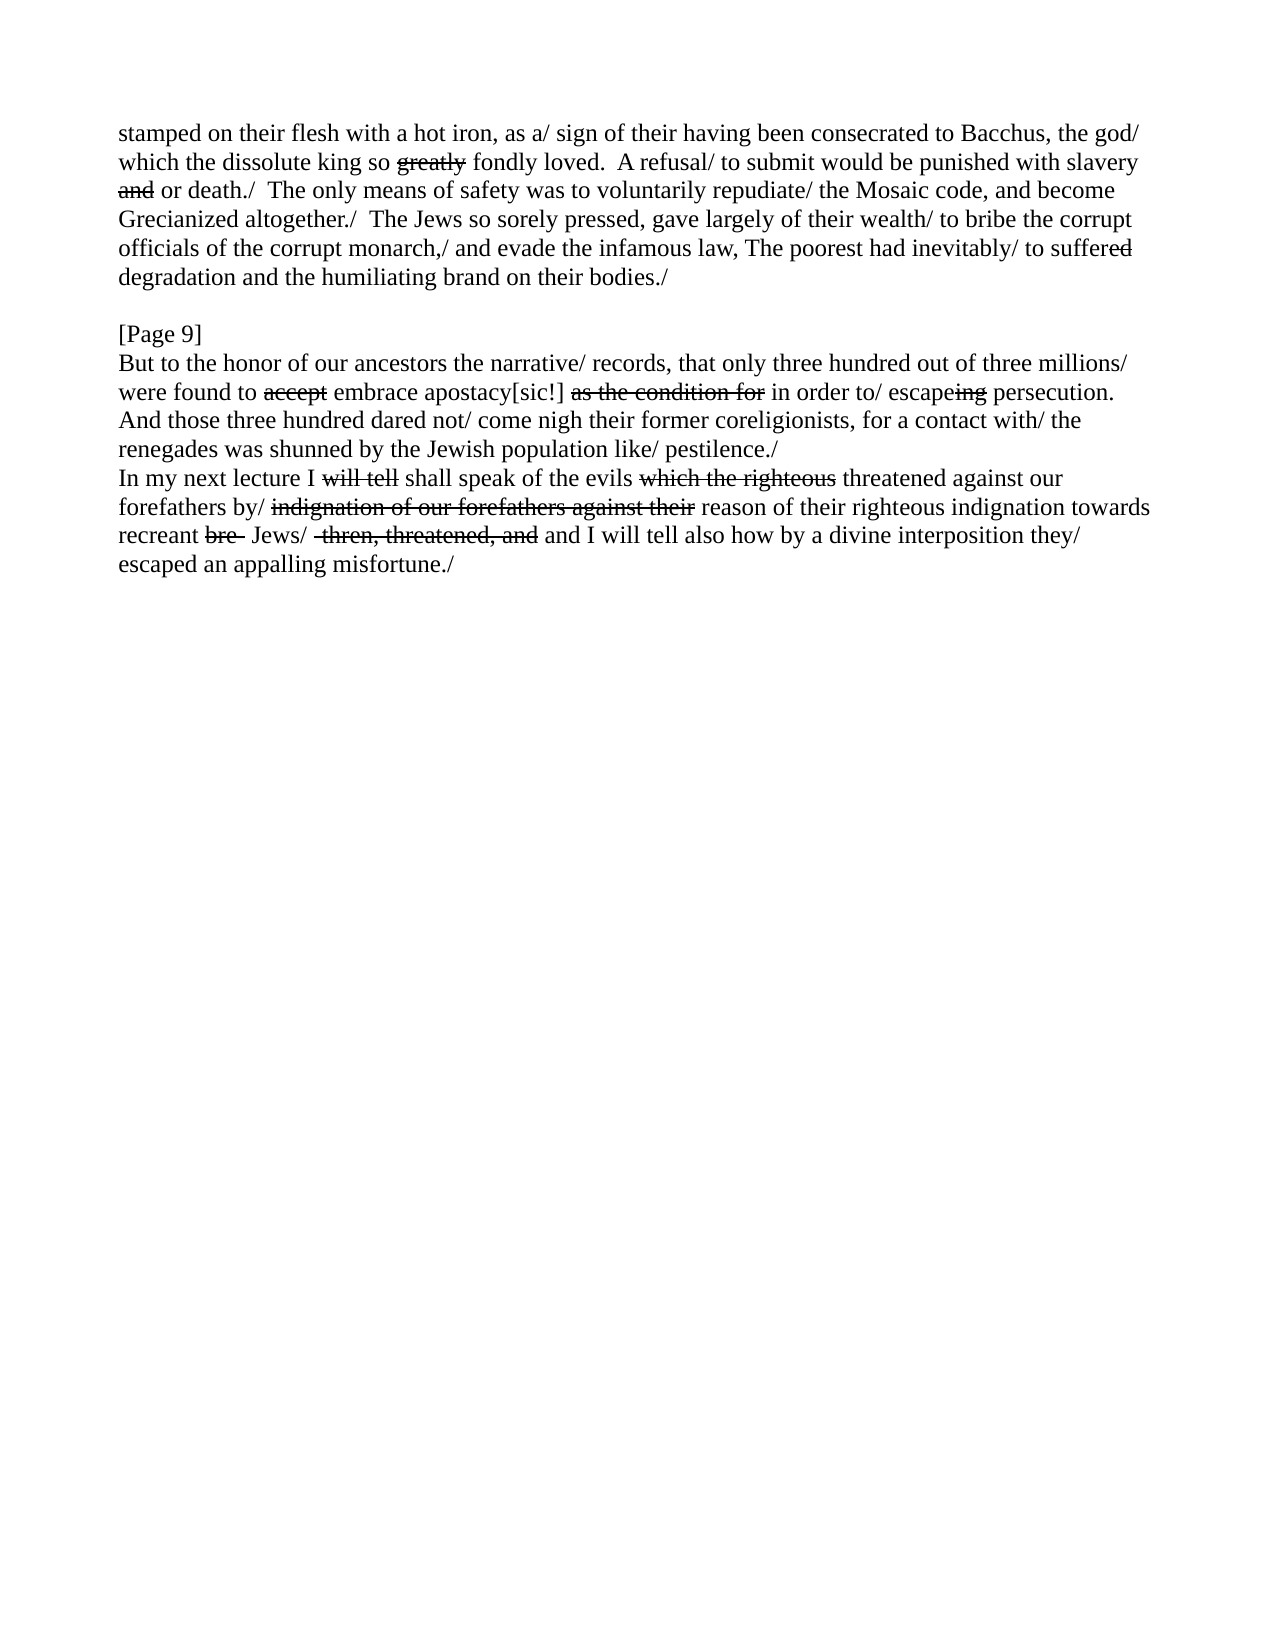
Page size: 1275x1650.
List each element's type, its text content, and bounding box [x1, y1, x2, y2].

text But to the honor of our ancestors the narrative/ records, that only three hundred out of three millions/ were found to accept embrace apostacy[sic!] as the condition for in order to/ escapeing persecution. And those three hundred dared not/ come nigh their former coreligionists, for a contact with/ the renegades was shunned by the Jewish population like/ pestilence./ [118, 348, 1157, 463]
text In my next lecture I will tell shall speak of the evils which the righteous threatened against our forefathers by/ indignation of our forefathers against their reason of their righteous indignation towards recreant bre- Jews/ -thren, threatened, and and I will tell also how by a divine interposition they/ escaped an appalling misfortune./ [118, 463, 1157, 578]
text [Page 9] [118, 319, 1157, 348]
text stamped on their flesh with a hot iron, as a/ sign of their having been consecrated to Bacchus, the god/ which the dissolute king so greatly fondly loved. A refusal/ to submit would be punished with slavery and or death./ The only means of safety was to voluntarily repudiate/ the Mosaic code, and become Grecianized altogether./ The Jews so sorely pressed, gave largely of their wealth/ to bribe the corrupt officials of the corrupt monarch,/ and evade the infamous law, The poorest had inevitably/ to suffered degradation and the humiliating brand on their bodies./ [118, 118, 1157, 291]
